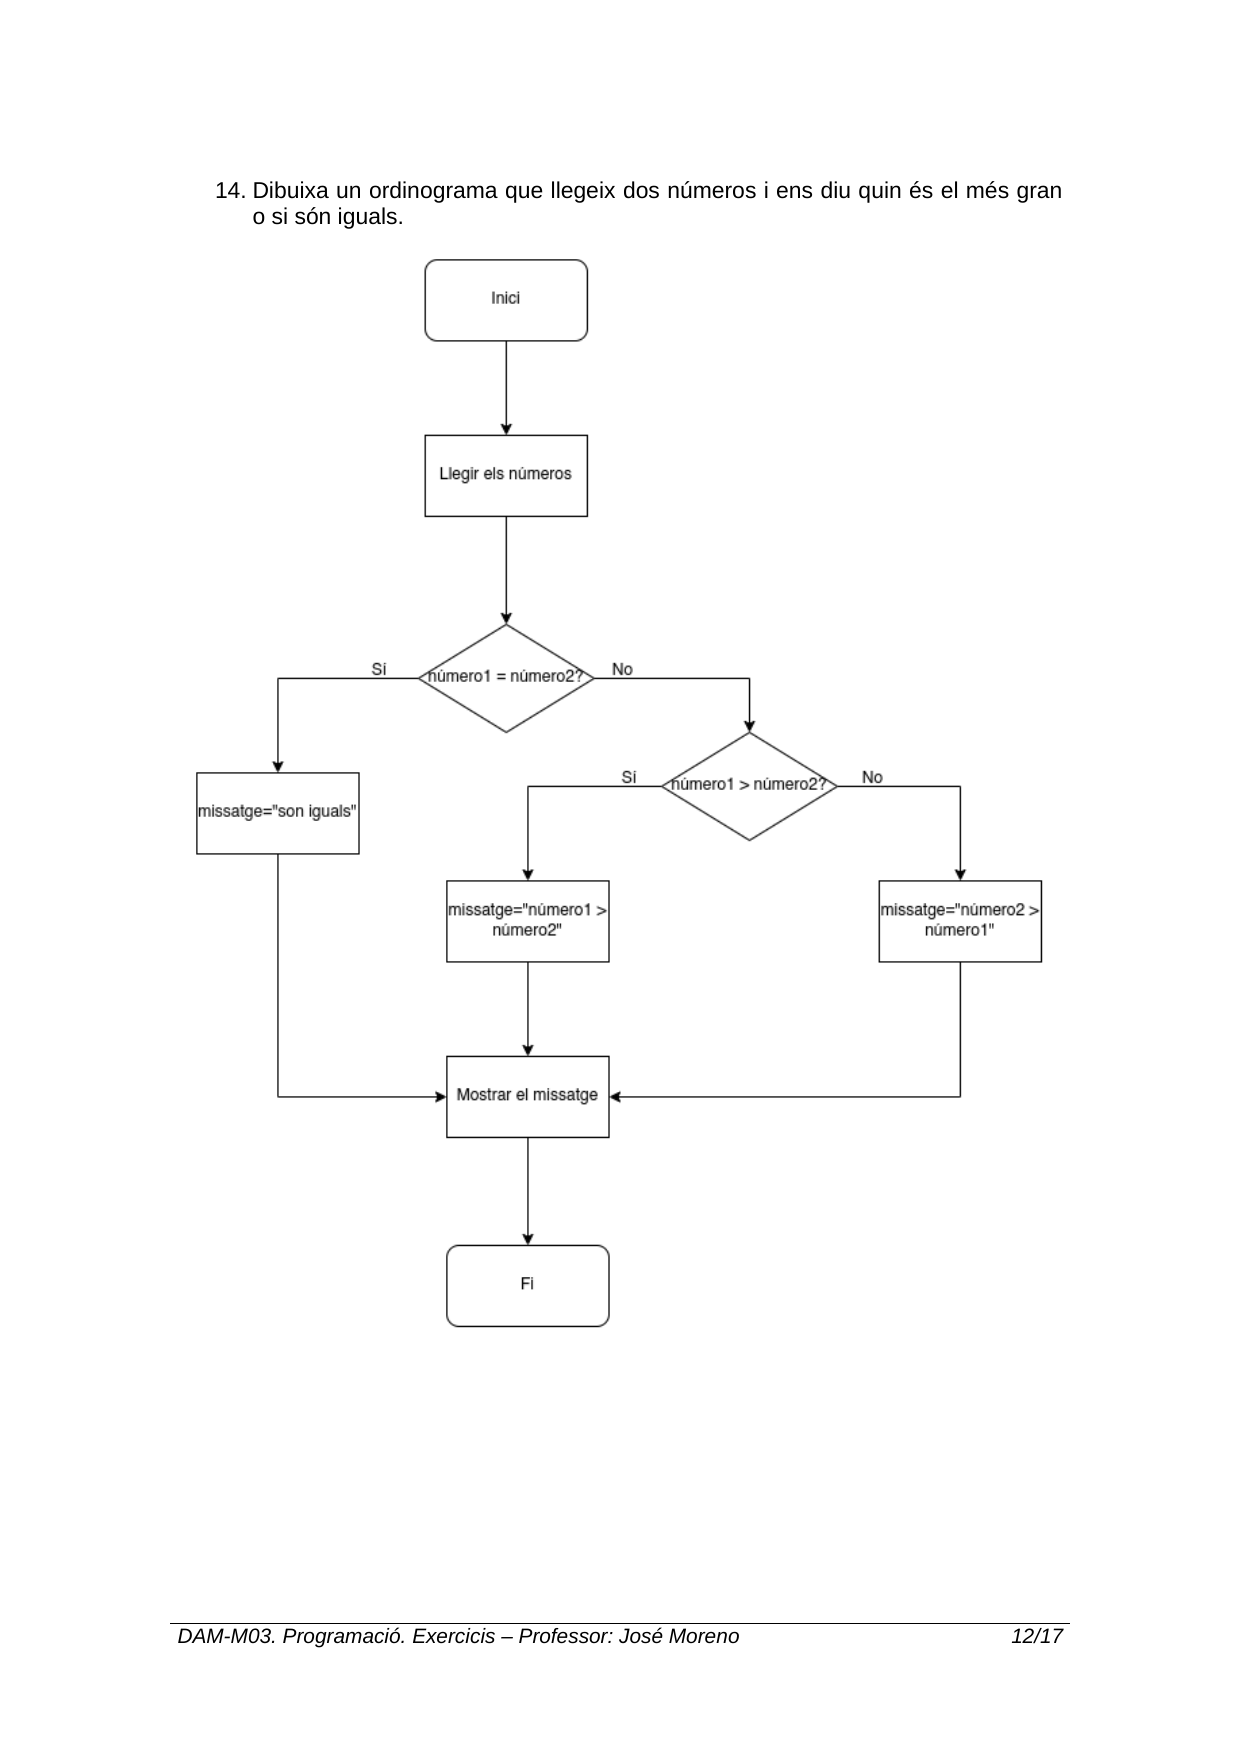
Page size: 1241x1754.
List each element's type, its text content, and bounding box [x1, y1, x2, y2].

picture [196, 258, 1045, 1330]
list Dibuixa un ordinograma que llegeix dos números i ens diu quin és el més gran o si són iguals. [215, 177, 1063, 229]
